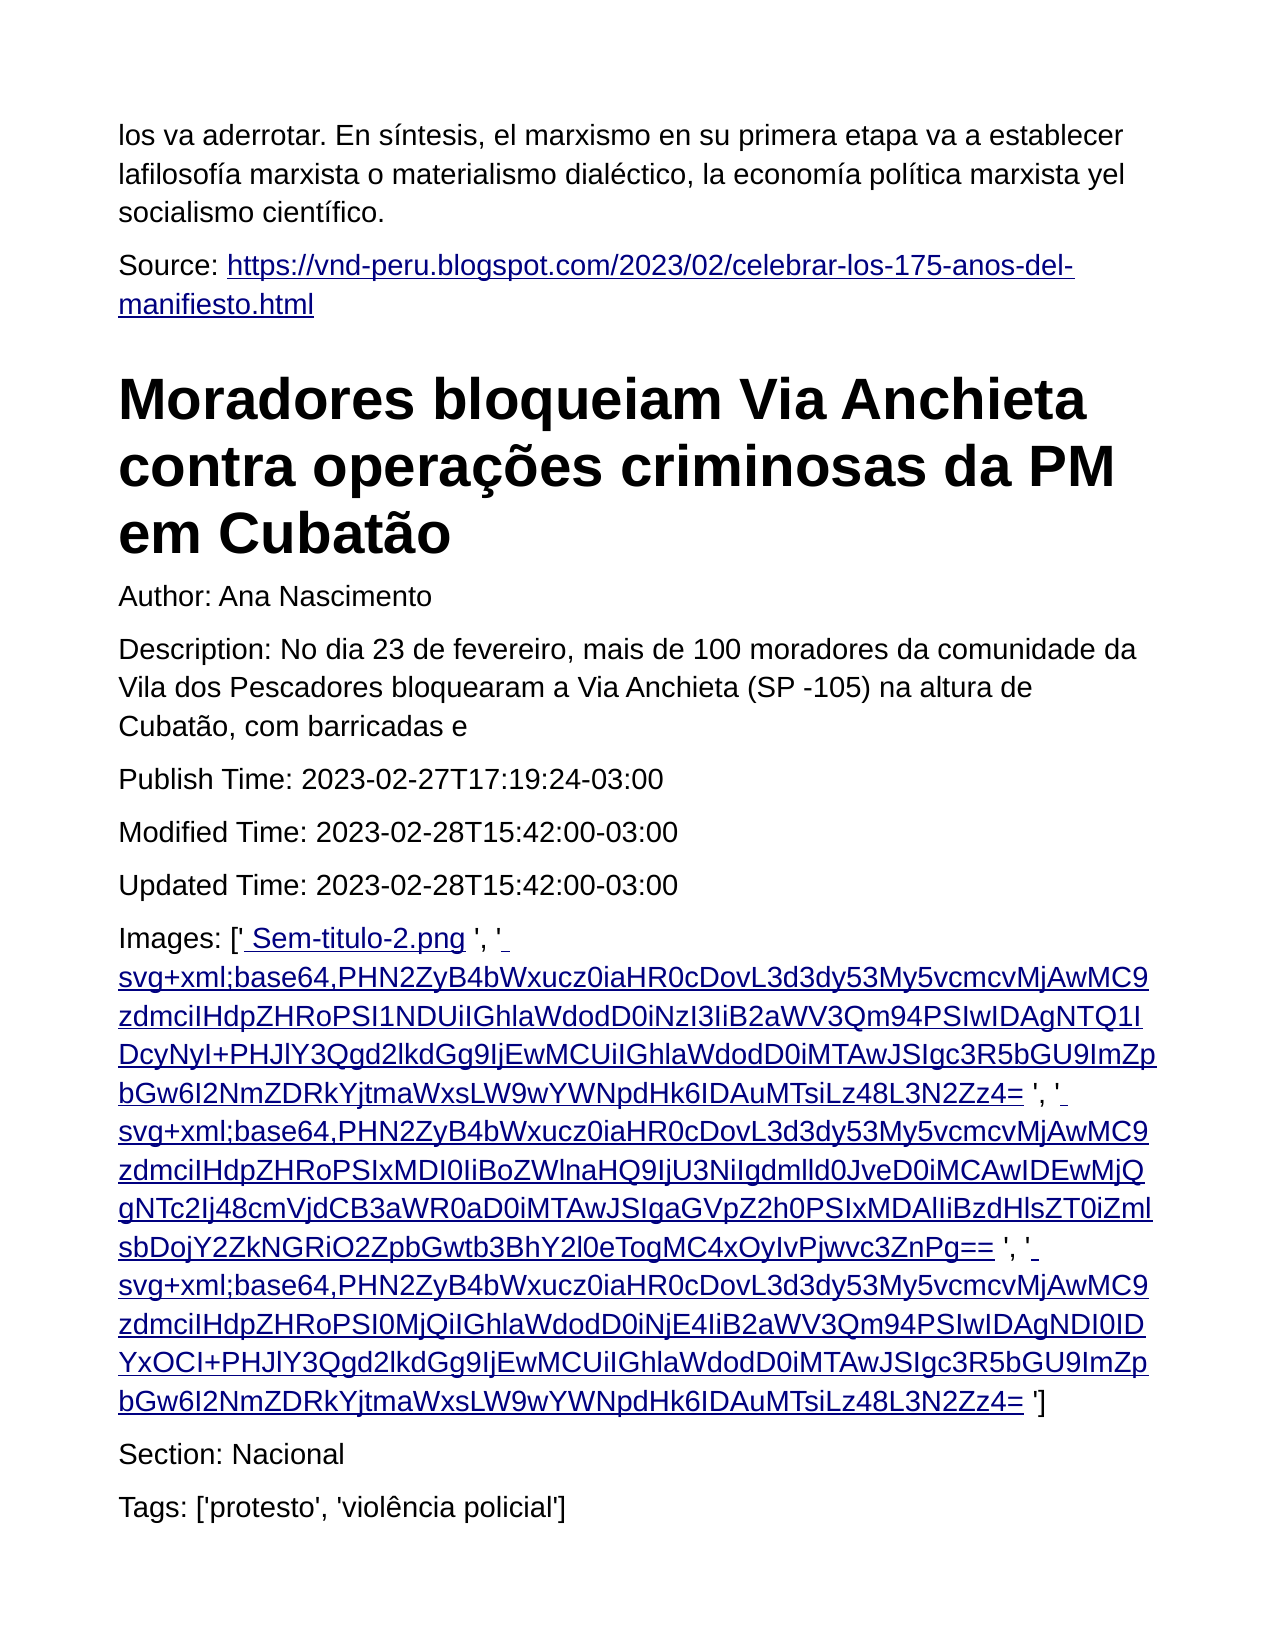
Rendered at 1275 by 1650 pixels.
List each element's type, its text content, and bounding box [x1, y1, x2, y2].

text Modified Time: 2023-02-28T15:42:00-03:00 [118, 815, 1157, 849]
text bGw6I2NmZDRkYjtmaWxsLW9wYWNpdHk6IDAuMTsiLz48L3N2Zz4= ', ' svg+xml;base64,PHN2ZyB4bWxucz0iaHR0cDovL3d3dy53My5vcmcvMjAwMC9zdmciIHdpZHRoPSIxMDI0IiBoZWlnaHQ9IjU3NiIgdmlld0JveD0iMCAwIDEwMjQgNTc2Ij48cmVjdCB3aWR0aD0iMTAwJSIgaGVpZ2h0PSIxMDAlIiBzdHlsZT0iZmlsbDojY2ZkNGRiO2ZpbGwtb3BhY2l0eTogMC4xOyIvPjwvc3ZnPg== ', ' svg+xml;base64,PHN2ZyB4bWxucz0iaHR0cDovL3d3dy53My5vcmcvMjAwMC9zdmciIHdpZHRoPSI0MjQiIGhlaWdodD0iNjE4IiB2aWV3Qm94PSIwIDAgNDI0IDYxOCI+PHJlY3Qgd2lkdGg9IjEwMCUiIGhlaWdodD0iMTAwJSIgc3R5bGU9ImZpbGw6I2NmZDRkYjtmaWxsLW9wYWNpdHk6IDAuMTsiLz48L3N2Zz4= '] [118, 1068, 1157, 1417]
text Publish Time: 2023-02-27T17:19:24-03:00 [118, 762, 1157, 796]
text Description: No dia 23 de fevereiro, mais de 100 moradores da comunidade da Vila dos Pescadores bloquearam a Via Anchieta (SP -105) na altura de Cubatão, com barricadas e [118, 632, 1157, 742]
text Source: https://vnd-peru.blogspot.com/2023/02/celebrar-los-175-anos-del-manifiesto.html [118, 248, 1157, 320]
text Tags: ['protesto', 'violência policial'] [118, 1490, 1157, 1524]
text Updated Time: 2023-02-28T15:42:00-03:00 [118, 868, 1157, 902]
subtitle Moradores bloqueiam Via Anchieta contra operações criminosas da PM em Cubatão [118, 365, 1157, 566]
text Images: [' Sem-titulo-2.png ', ' svg+xml;base64,PHN2ZyB4bWxucz0iaHR0cDovL3d3dy53My5vcmcvMjAwMC9zdmciIHdpZHRoPSI1NDUiIGhlaWdodD0iNzI3IiB2aWV3Qm94PSIwIDAgNTQ1IDcyNyI+PHJlY3Qgd2lkdGg9IjEwMCUiIGhlaWdodD0iMTAwJSIgc3R5bGU9ImZp [118, 921, 1157, 1066]
text Section: Nacional [118, 1437, 1157, 1471]
text los va aderrotar. En síntesis, el marxismo en su primera etapa va a establecer lafilosofía marxista o materialismo dialéctico, la economía política marxista yel socialismo científico. [118, 118, 1157, 229]
text Author: Ana Nascimento [118, 579, 1157, 612]
